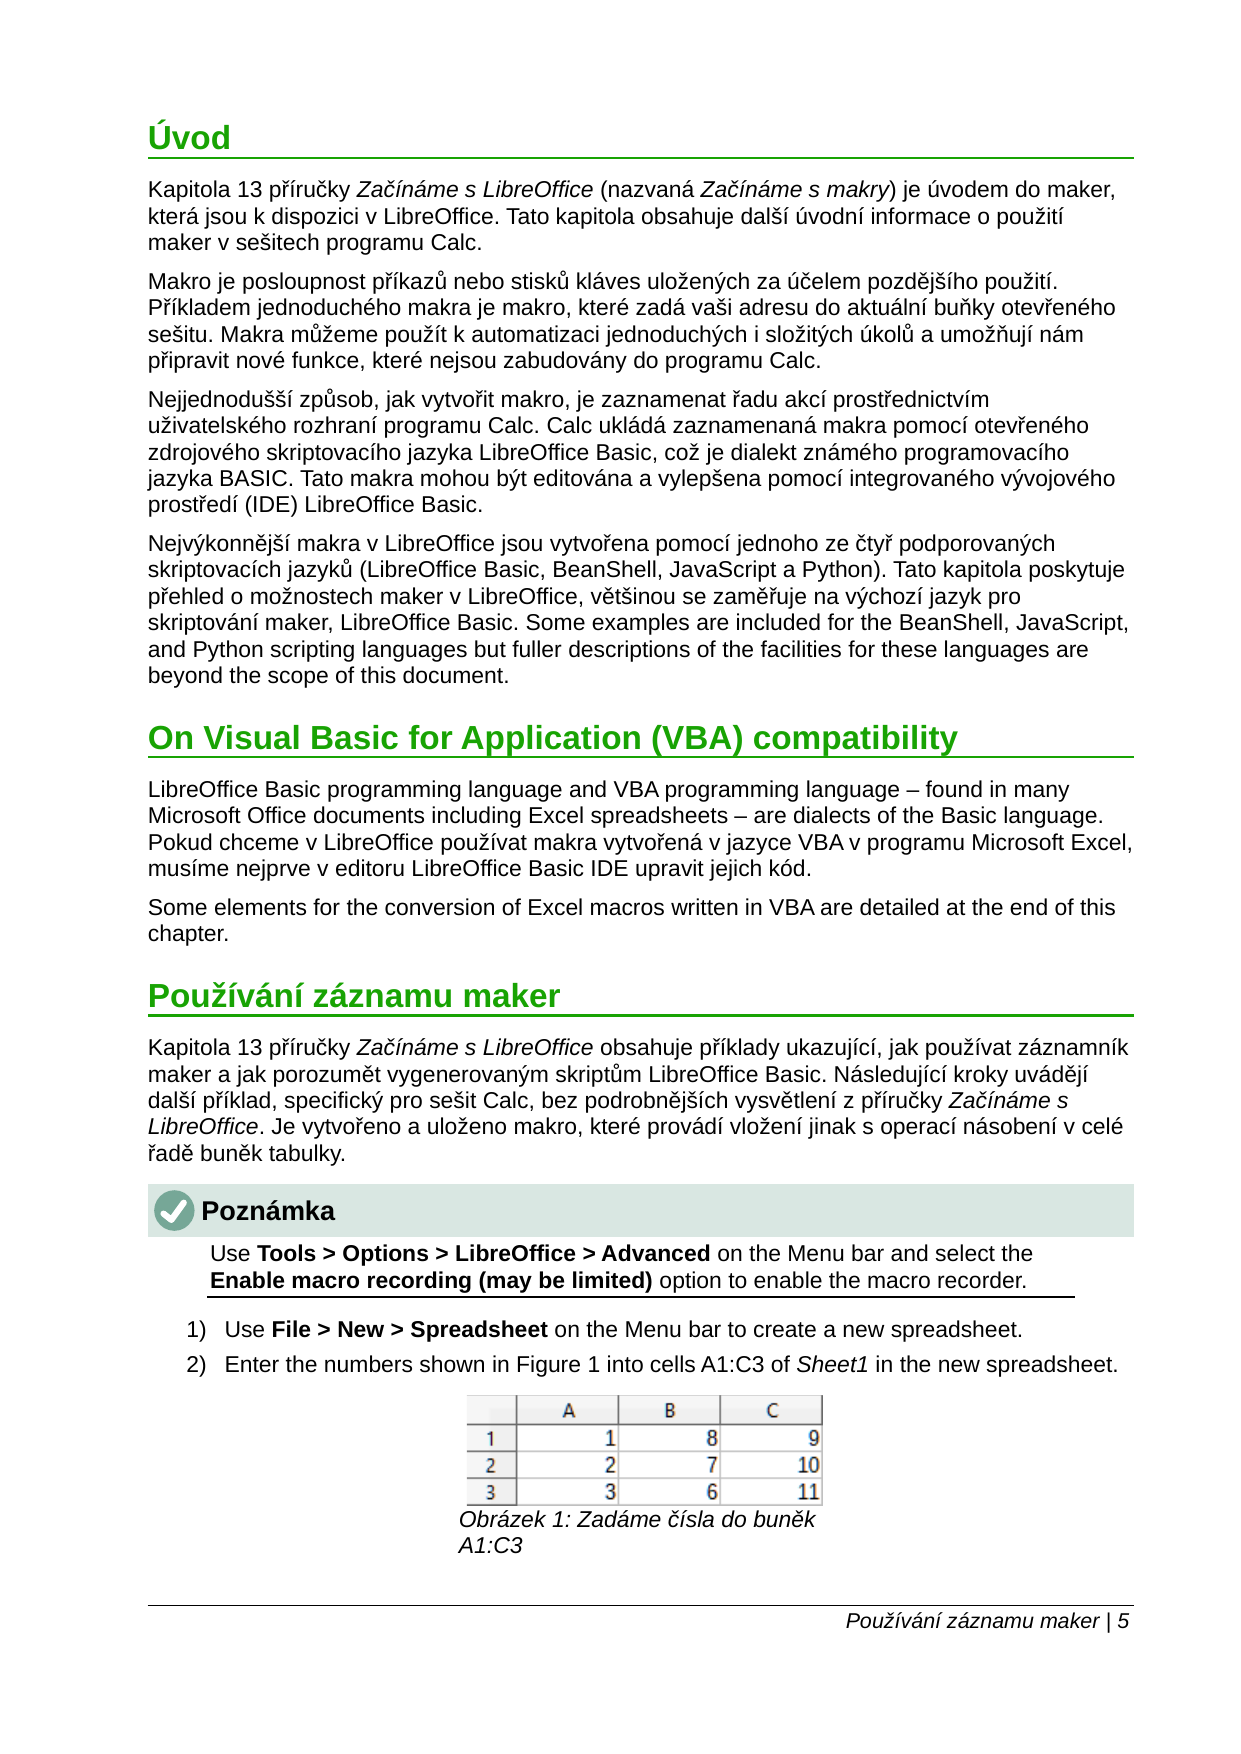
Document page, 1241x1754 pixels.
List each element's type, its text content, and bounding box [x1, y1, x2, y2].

picture [466, 1395, 823, 1506]
subtitle Používání záznamu maker [148, 976, 1134, 1014]
text Obrázek 1: Zadáme čísla do buněk A1:C3 [459, 1389, 823, 1559]
text Nejjednodušší způsob, jak vytvořit makro, je zaznamenat řadu akcí prostřednictvím uživatelského rozhraní programu Calc. Calc ukládá zaznamenaná makra pomocí otevřeného zdrojového skriptovacího jazyka LibreOffice Basic, což je dialekt známého programovacího jazyka BASIC. Tato makra mohou být editována a vylepšena pomocí integrovaného vývojového prostředí (IDE) LibreOffice Basic. [148, 386, 1134, 518]
text Kapitola 13 příručky Začínáme s LibreOffice (nazvaná Začínáme s makry) je úvodem do maker, která jsou k dispozici v LibreOffice. Tato kapitola obsahuje další úvodní informace o použití maker v sešitech programu Calc. [148, 176, 1134, 255]
subtitle Poznámka [148, 1184, 1134, 1237]
text LibreOffice Basic programming language and VBA programming language – found in many Microsoft Office documents including Excel spreadsheets – are dialects of the Basic language. Pokud chceme v LibreOffice používat makra vytvořená v jazyce VBA v programu Microsoft Excel, musíme nejprve v editoru LibreOffice Basic IDE upravit jejich kód. [148, 776, 1134, 881]
text Kapitola 13 příručky Začínáme s LibreOffice obsahuje příklady ukazující, jak používat záznamník maker a jak porozumět vygenerovaným skriptům LibreOffice Basic. Následující kroky uvádějí další příklad, specifický pro sešit Calc, bez podrobnějších vysvětlení z příručky Začínáme s LibreOffice. Je vytvořeno a uloženo makro, které provádí vložení jinak s operací násobení v celé řadě buněk tabulky. [148, 1034, 1134, 1166]
list Use File > New > Spreadsheet on the Menu bar to create a new spreadsheet. [207, 1316, 1134, 1342]
text Makro je posloupnost příkazů nebo stisků kláves uložených za účelem pozdějšího použití. Příkladem jednoduchého makra je makro, které zadá vaši adresu do aktuální buňky otevřeného sešitu. Makra můžeme použít k automatizaci jednoduchých i složitých úkolů a umožňují nám připravit nové funkce, které nejsou zabudovány do programu Calc. [148, 268, 1134, 373]
subtitle On Visual Basic for Application (VBA) compatibility [148, 718, 1134, 756]
text Nejvýkonnější makra v LibreOffice jsou vytvořena pomocí jednoho ze čtyř podporovaných skriptovacích jazyků (LibreOffice Basic, BeanShell, JavaScript a Python). Tato kapitola poskytuje přehled o možnostech maker v LibreOffice, většinou se zaměřuje na výchozí jazyk pro skriptování maker, LibreOffice Basic. Some examples are included for the BeanShell, JavaScript, and Python scripting languages but fuller descriptions of the facilities for these languages are beyond the scope of this document. [148, 530, 1134, 688]
list Enter the numbers shown in Figure 1 into cells A1:C3 of Sheet1 in the new spreadsheet. [207, 1351, 1134, 1377]
subtitle Úvod [148, 118, 1134, 157]
text Use Tools > Options > LibreOffice > Advanced on the Menu bar and select the Enable macro recording (may be limited) option to enable the macro recorder. [207, 1237, 1075, 1296]
text Some elements for the conversion of Excel macros written in VBA are detailed at the end of this chapter. [148, 894, 1134, 947]
